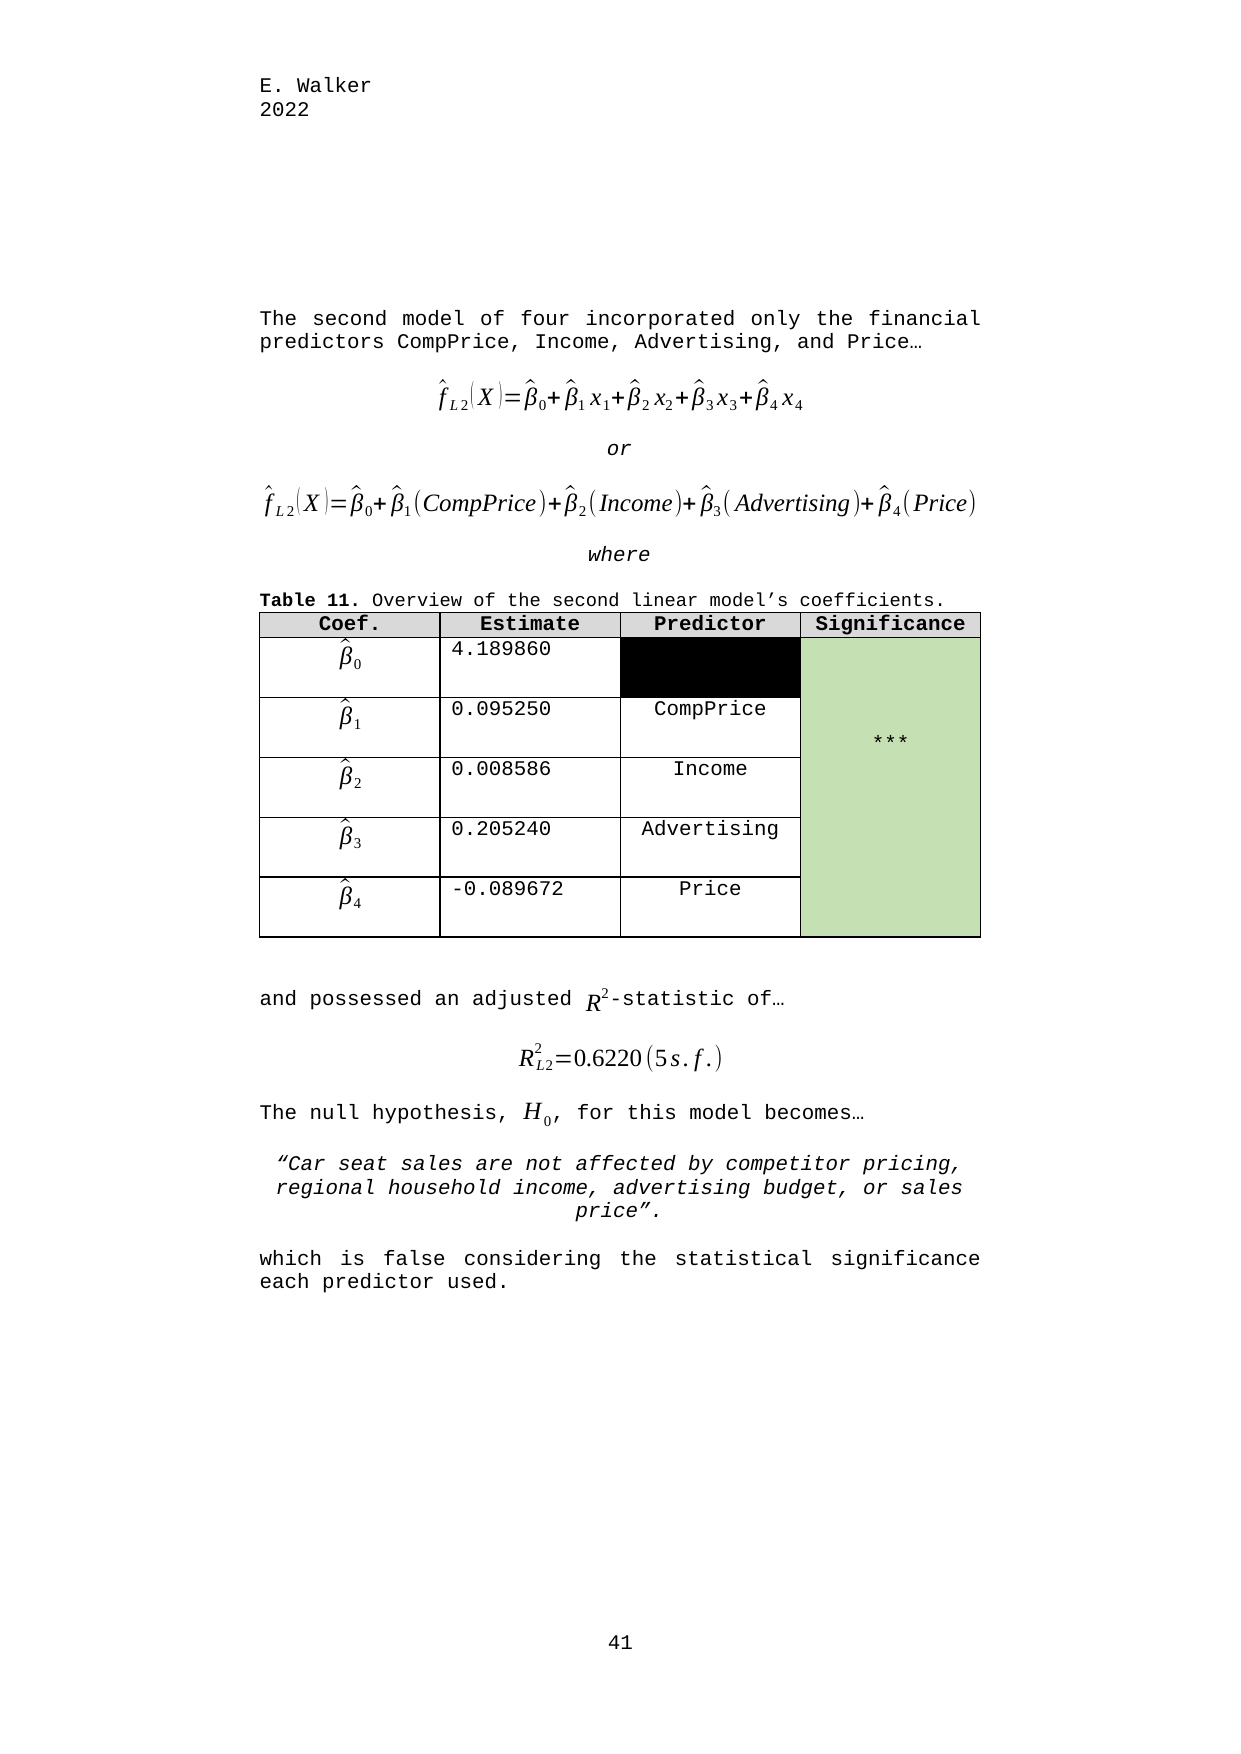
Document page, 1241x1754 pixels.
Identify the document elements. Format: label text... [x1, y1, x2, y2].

table_cell CompPrice [621, 698, 800, 757]
text which is false considering the statistical significance each predictor used. [259, 1248, 981, 1295]
table_header Predictor [621, 613, 800, 637]
text or [259, 437, 981, 461]
table_header Significance [801, 613, 980, 637]
text The second model of four incorporated only the financial predictors CompPrice, Income, Advertising, and Price… [259, 308, 981, 355]
table_cell [260, 698, 439, 757]
table_cell Income [621, 758, 800, 817]
text where [259, 544, 981, 567]
table_cell Price [621, 878, 800, 936]
table_cell -0.089672 [441, 878, 620, 936]
table_cell 0.205240 [441, 818, 620, 876]
table_cell [260, 638, 439, 697]
table_cell [260, 818, 439, 876]
table_cell *** [801, 638, 980, 936]
table_cell [260, 758, 439, 817]
text The null hypothesis, , for this model becomes… [259, 1098, 981, 1129]
table_cell 0.008586 [441, 758, 620, 817]
table_cell [621, 638, 800, 697]
table_cell [260, 878, 439, 936]
table_cell Advertising [621, 818, 800, 876]
table_header Coef. [260, 613, 439, 637]
text Table 11. Overview of the second linear model’s coefficients. [259, 591, 981, 612]
table_cell 0.095250 [441, 698, 620, 757]
table_cell 4.189860 [441, 638, 620, 697]
table_header Estimate [441, 613, 620, 637]
text and possessed an adjusted -statistic of… [259, 985, 981, 1016]
text “Car seat sales are not affected by competitor pricing, regional household income, advertising budget, or sales price”. [259, 1153, 981, 1224]
